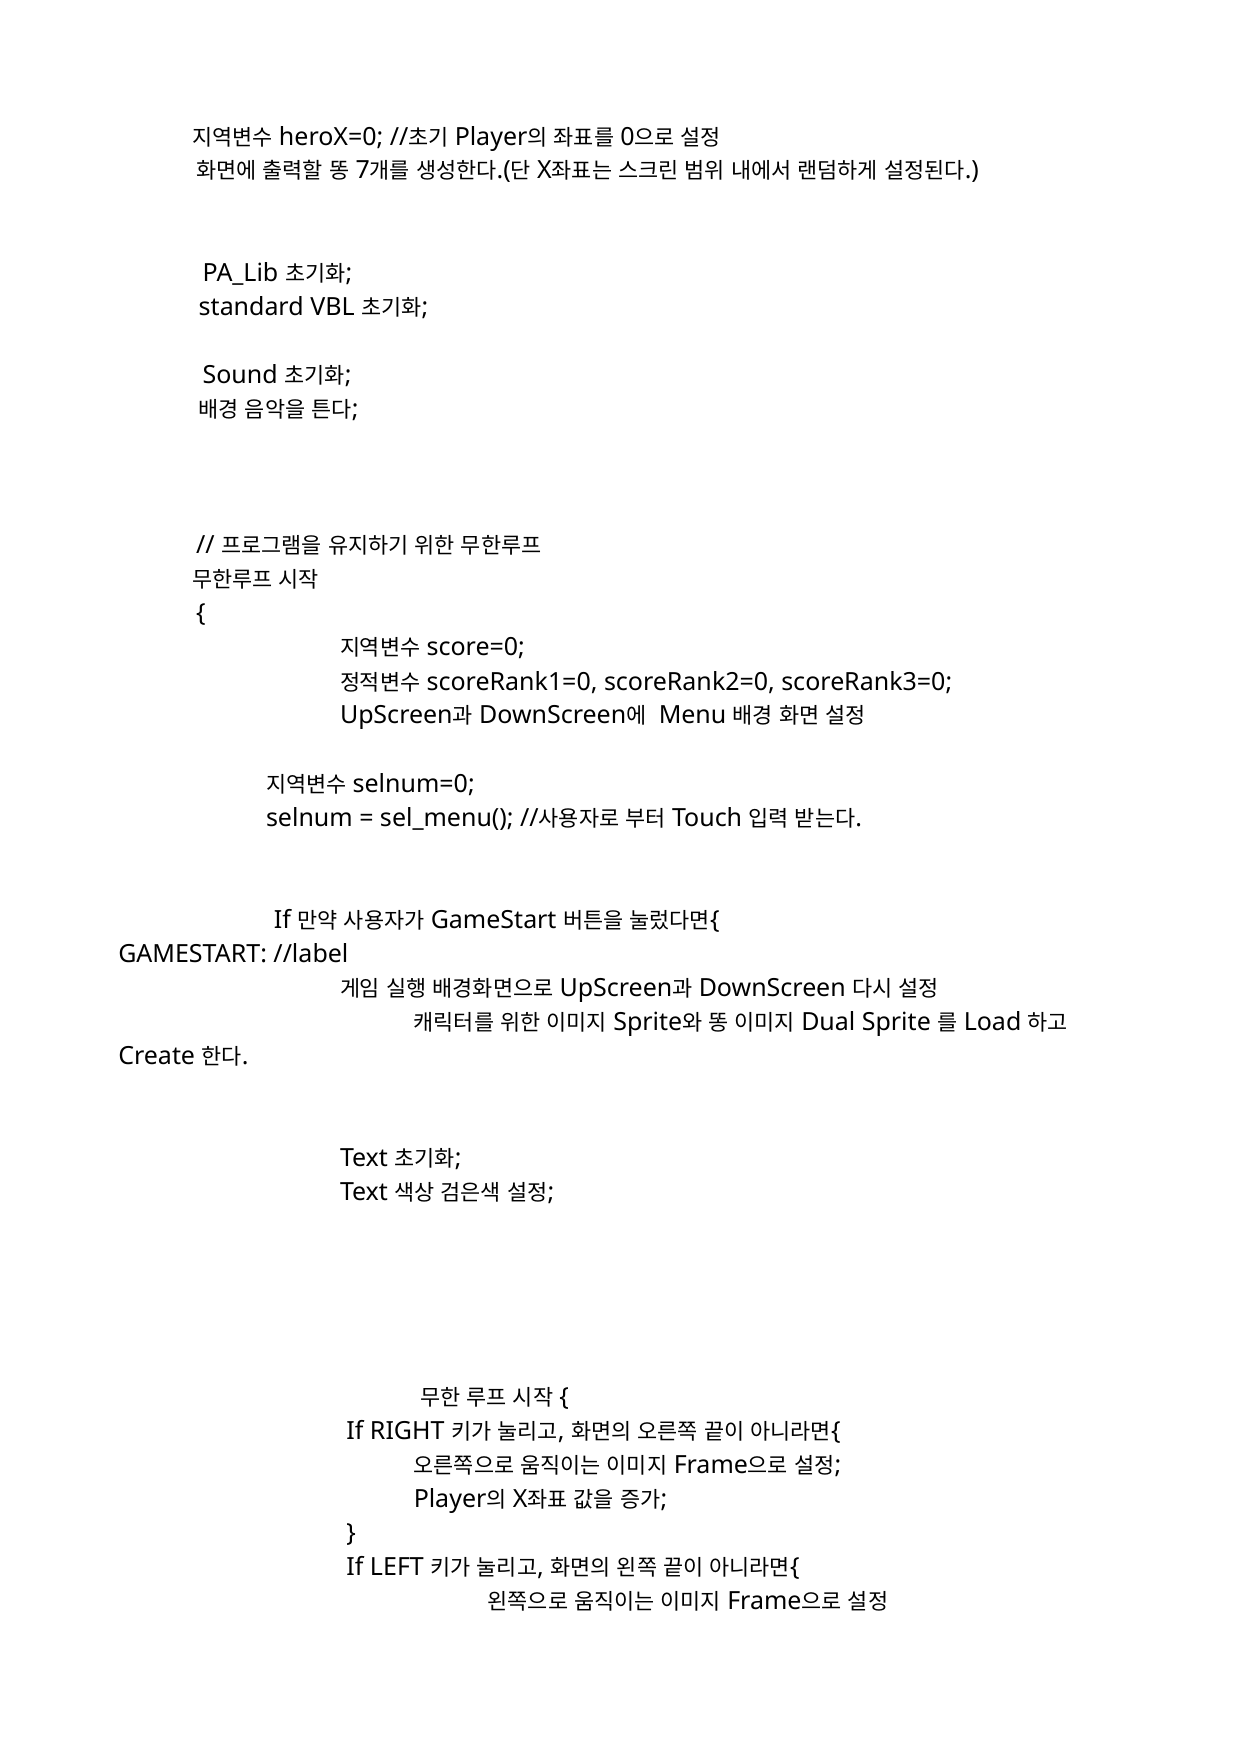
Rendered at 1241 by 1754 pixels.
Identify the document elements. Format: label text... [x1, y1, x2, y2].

text { [118, 595, 1122, 629]
text 왼쪽으로 움직이는 이미지 Frame으로 설정 [118, 1583, 1122, 1617]
text standard VBL 초기화; [118, 288, 1122, 322]
text 지역변수 score=0; [118, 629, 1122, 663]
text 화면에 출력할 똥 7개를 생성한다.(단 X좌표는 스크린 범위 내에서 랜덤하게 설정된다.) [118, 152, 1122, 186]
text Text 초기화; [118, 1140, 1122, 1174]
text 지역변수 heroX=0; //초기 Player의 좌표를 0으로 설정 [118, 118, 1122, 152]
text 오른쪽으로 움직이는 이미지 Frame으로 설정; [118, 1447, 1122, 1481]
text If RIGHT 키가 눌리고, 화면의 오른쪽 끝이 아니라면{ [118, 1412, 1122, 1447]
text 무한루프 시작 [118, 561, 1122, 595]
text 무한 루프 시작 { [118, 1378, 1122, 1412]
text 캐릭터를 위한 이미지 Sprite와 똥 이미지 Dual Sprite 를 Load 하고 Create 한다. [118, 1004, 1122, 1072]
text 지역변수 selnum=0; [118, 765, 1122, 799]
text 게임 실행 배경화면으로 UpScreen과 DownScreen 다시 설정 [118, 970, 1122, 1004]
text 정적변수 scoreRank1=0, scoreRank2=0, scoreRank3=0; [118, 663, 1122, 697]
text // 프로그램을 유지하기 위한 무한루프 [118, 527, 1122, 561]
text If 만약 사용자가 GameStart 버튼을 눌렀다면{ [118, 902, 1122, 936]
text Player의 X좌표 값을 증가; [118, 1481, 1122, 1515]
text Text 색상 검은색 설정; [118, 1174, 1122, 1208]
text PA_Lib 초기화; [118, 254, 1122, 288]
text UpScreen과 DownScreen에 Menu 배경 화면 설정 [118, 697, 1122, 731]
text If LEFT 키가 눌리고, 화면의 왼쪽 끝이 아니라면{ [118, 1549, 1122, 1583]
text } [118, 1515, 1122, 1549]
text 배경 음악을 튼다; [118, 391, 1122, 425]
text Sound 초기화; [118, 357, 1122, 391]
text selnum = sel_menu(); //사용자로 부터 Touch 입력 받는다. [118, 799, 1122, 833]
text GAMESTART: //label [118, 936, 1122, 970]
